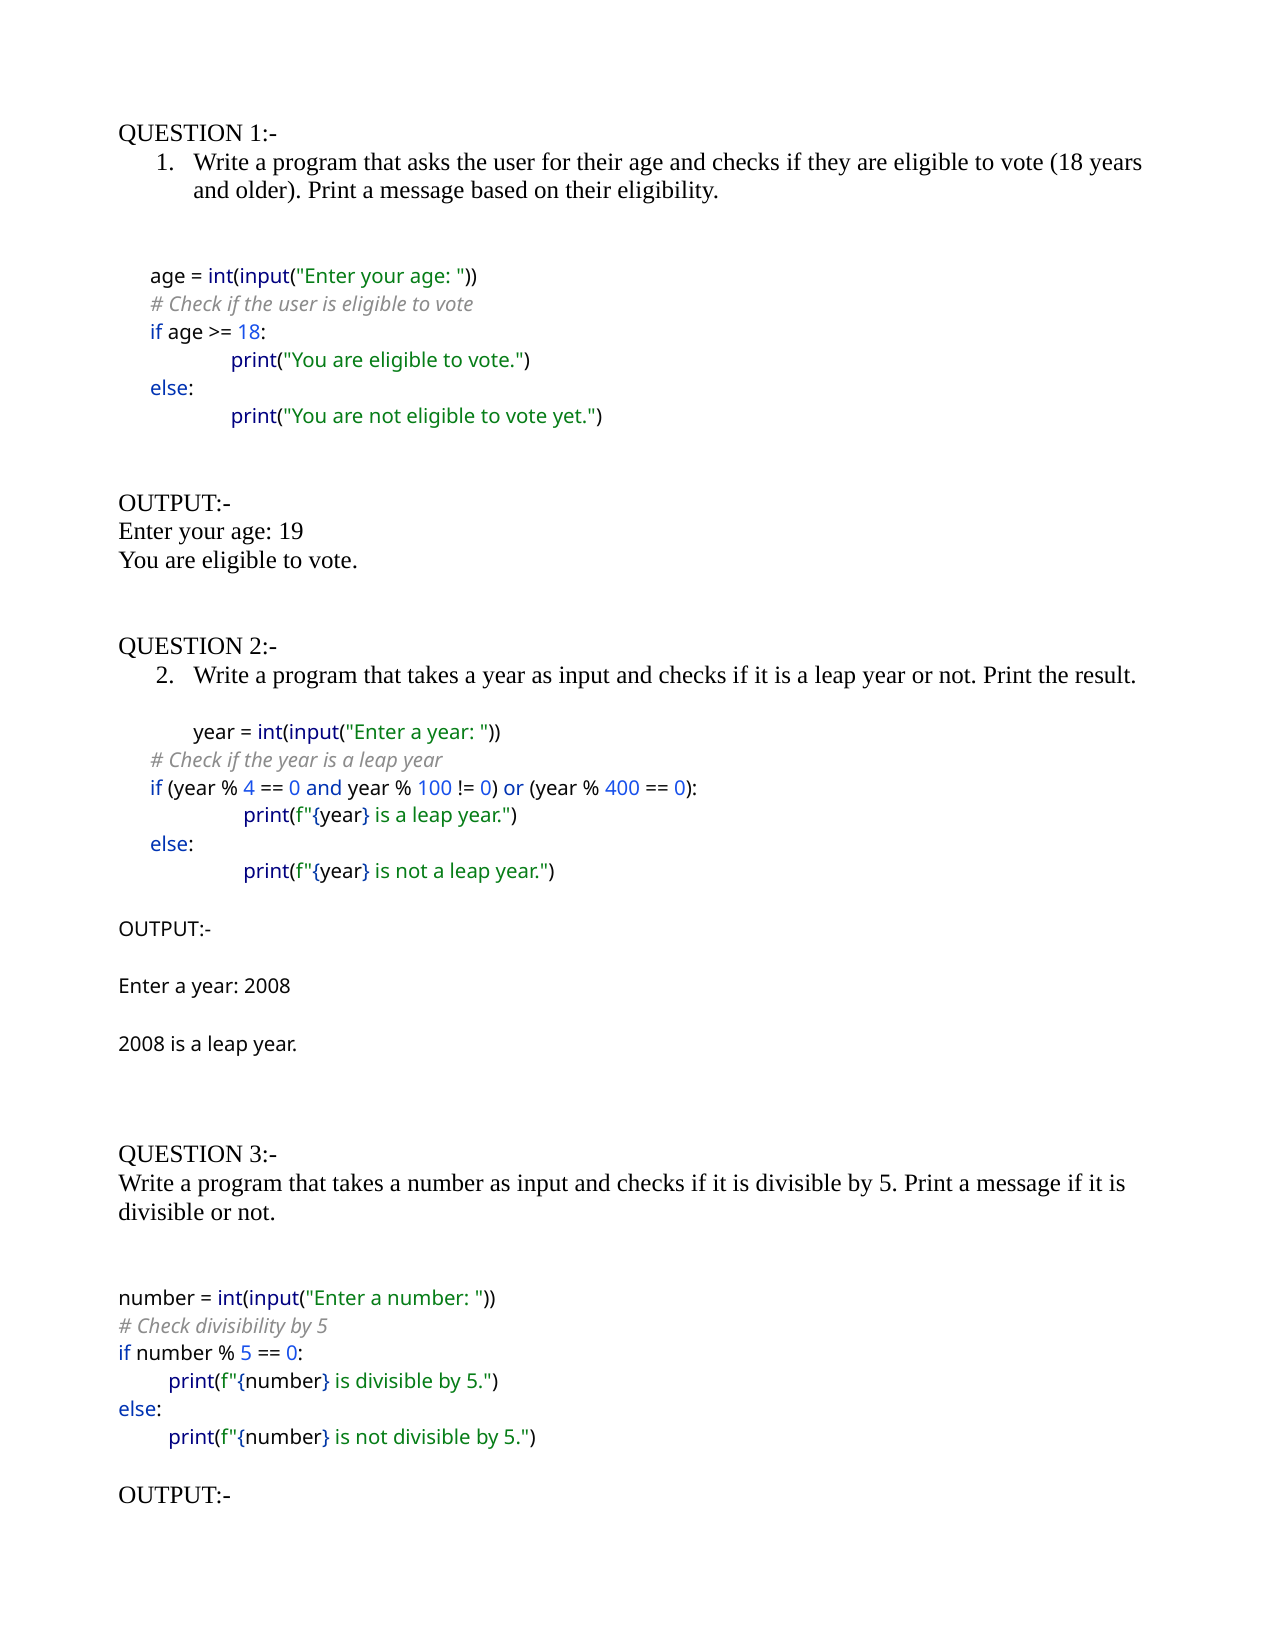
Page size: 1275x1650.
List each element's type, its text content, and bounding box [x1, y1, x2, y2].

text You are eligible to vote. [118, 545, 1157, 574]
text # Check divisibility by 5 [118, 1311, 1157, 1339]
text print("You are eligible to vote.") [118, 345, 1157, 373]
text print("You are not eligible to vote yet.") [118, 401, 1157, 429]
text QUESTION 2:- [118, 631, 1157, 660]
text else: [118, 1395, 1157, 1423]
text age = int(input("Enter your age: ")) [118, 262, 1157, 290]
text if age >= 18: [118, 317, 1157, 345]
text else: [118, 373, 1157, 401]
text Write a program that takes a number as input and checks if it is divisible by 5. Print a message if it is divisible or not. [118, 1168, 1157, 1226]
list year = int(input("Enter a year: ")) [156, 718, 1157, 745]
text QUESTION 1:- [118, 118, 1157, 147]
text print(f"{year} is a leap year.") [118, 801, 1157, 829]
text else: [118, 829, 1157, 857]
text Enter a year: 2008 [118, 972, 1157, 1000]
text print(f"{year} is not a leap year.") [118, 857, 1157, 885]
text if number % 5 == 0: [118, 1339, 1157, 1367]
text 2008 is a leap year. [118, 1029, 1157, 1057]
text QUESTION 3:- [118, 1139, 1157, 1168]
text OUTPUT:- [118, 914, 1157, 942]
text number = int(input("Enter a number: ")) [118, 1283, 1157, 1311]
text if (year % 4 == 0 and year % 100 != 0) or (year % 400 == 0): [118, 773, 1157, 801]
text print(f"{number} is not divisible by 5.") [118, 1423, 1157, 1451]
text print(f"{number} is divisible by 5.") [118, 1367, 1157, 1395]
text OUTPUT:- [118, 1480, 1157, 1509]
text Enter your age: 19 [118, 516, 1157, 545]
text # Check if the user is eligible to vote [118, 290, 1157, 317]
text # Check if the year is a leap year [118, 745, 1157, 773]
list Write a program that asks the user for their age and checks if they are eligible to vote (18 years and older). Print a message based on their eligibility. [156, 147, 1157, 204]
list Write a program that takes a year as input and checks if it is a leap year or not. Print the result. [156, 660, 1157, 689]
text OUTPUT:- [118, 488, 1157, 516]
